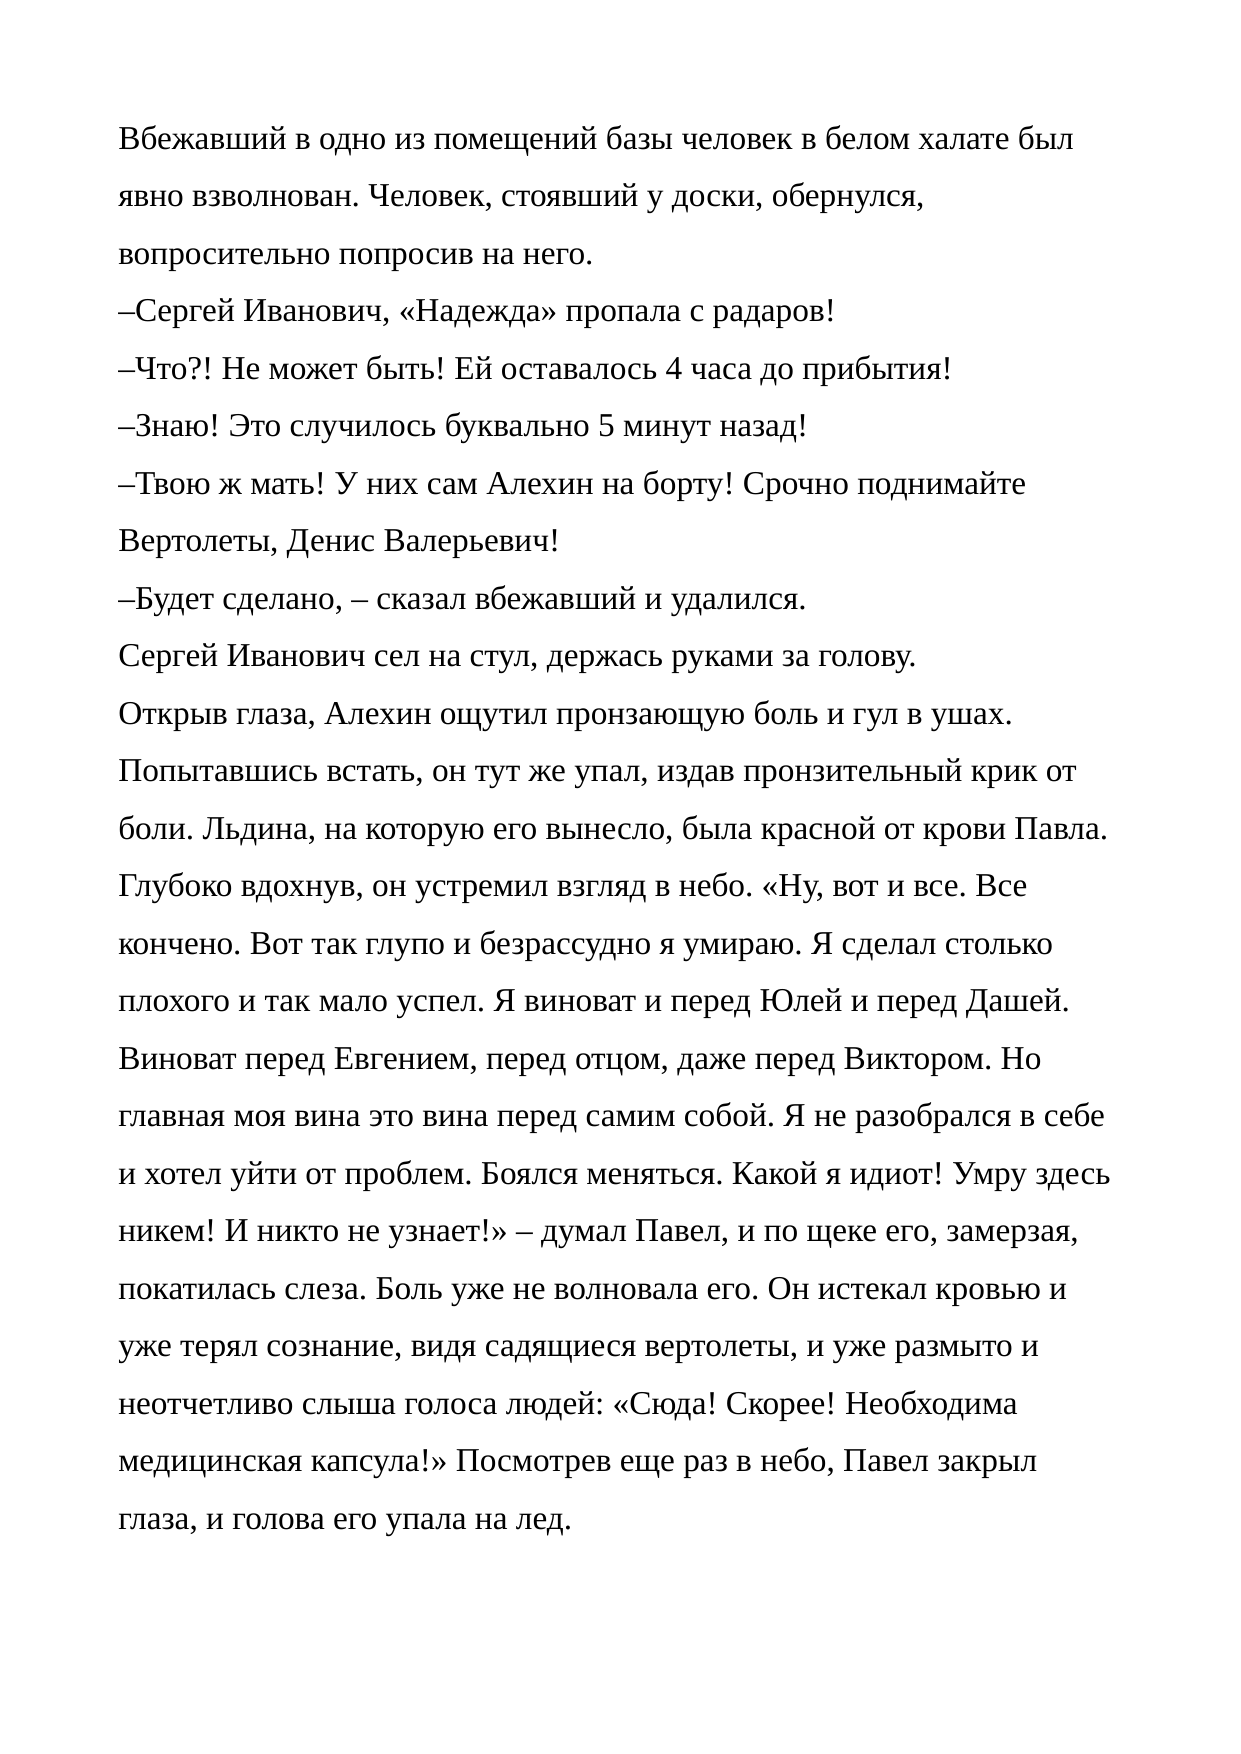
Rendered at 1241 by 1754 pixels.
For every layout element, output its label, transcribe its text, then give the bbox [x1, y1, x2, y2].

text –Знаю! Это случилось буквально 5 минут назад! [118, 406, 1122, 444]
text Сергей Иванович сел на стул, держась руками за голову. [118, 636, 1122, 674]
text Открыв глаза, Алехин ощутил пронзающую боль и гул в ушах. Попытавшись встать, он тут же упал, издав пронзительный крик от боли. Льдина, на которую его вынесло, была красной от крови Павла. Глубоко вдохнув, он устремил взгляд в небо. «Ну, вот и все. Все кончено. Вот так глупо и безрассудно я умираю. Я сделал столько плохого и так мало успел. Я виноват и перед Юлей и перед Дашей. Виноват перед Евгением, перед отцом, даже перед Виктором. Но главная моя вина это вина перед самим собой. Я не разобрался в себе и хотел уйти от проблем. Боялся меняться. Какой я идиот! Умру здесь никем! И никто не узнает!» – думал Павел, и по щеке его, замерзая, покатилась слеза. Боль уже не волновала его. Он истекал кровью и уже терял сознание, видя садящиеся вертолеты, и уже размыто и неотчетливо слыша голоса людей: «Сюда! Скорее! Необходима медицинская капсула!» Посмотрев еще раз в небо, Павел закрыл глаза, и голова его упала на лед. [118, 693, 1122, 1536]
text –Будет сделано, – сказал вбежавший и удалился. [118, 578, 1122, 616]
text –Что?! Не может быть! Ей оставалось 4 часа до прибытия! [118, 348, 1122, 386]
text –Сергей Иванович, «Надежда» пропала с радаров! [118, 291, 1122, 329]
text –Твою ж мать! У них сам Алехин на борту! Срочно поднимайте Вертолеты, Денис Валерьевич! [118, 463, 1122, 559]
text Вбежавший в одно из помещений базы человек в белом халате был явно взволнован. Человек, стоявший у доски, обернулся, вопросительно попросив на него. [118, 118, 1122, 271]
